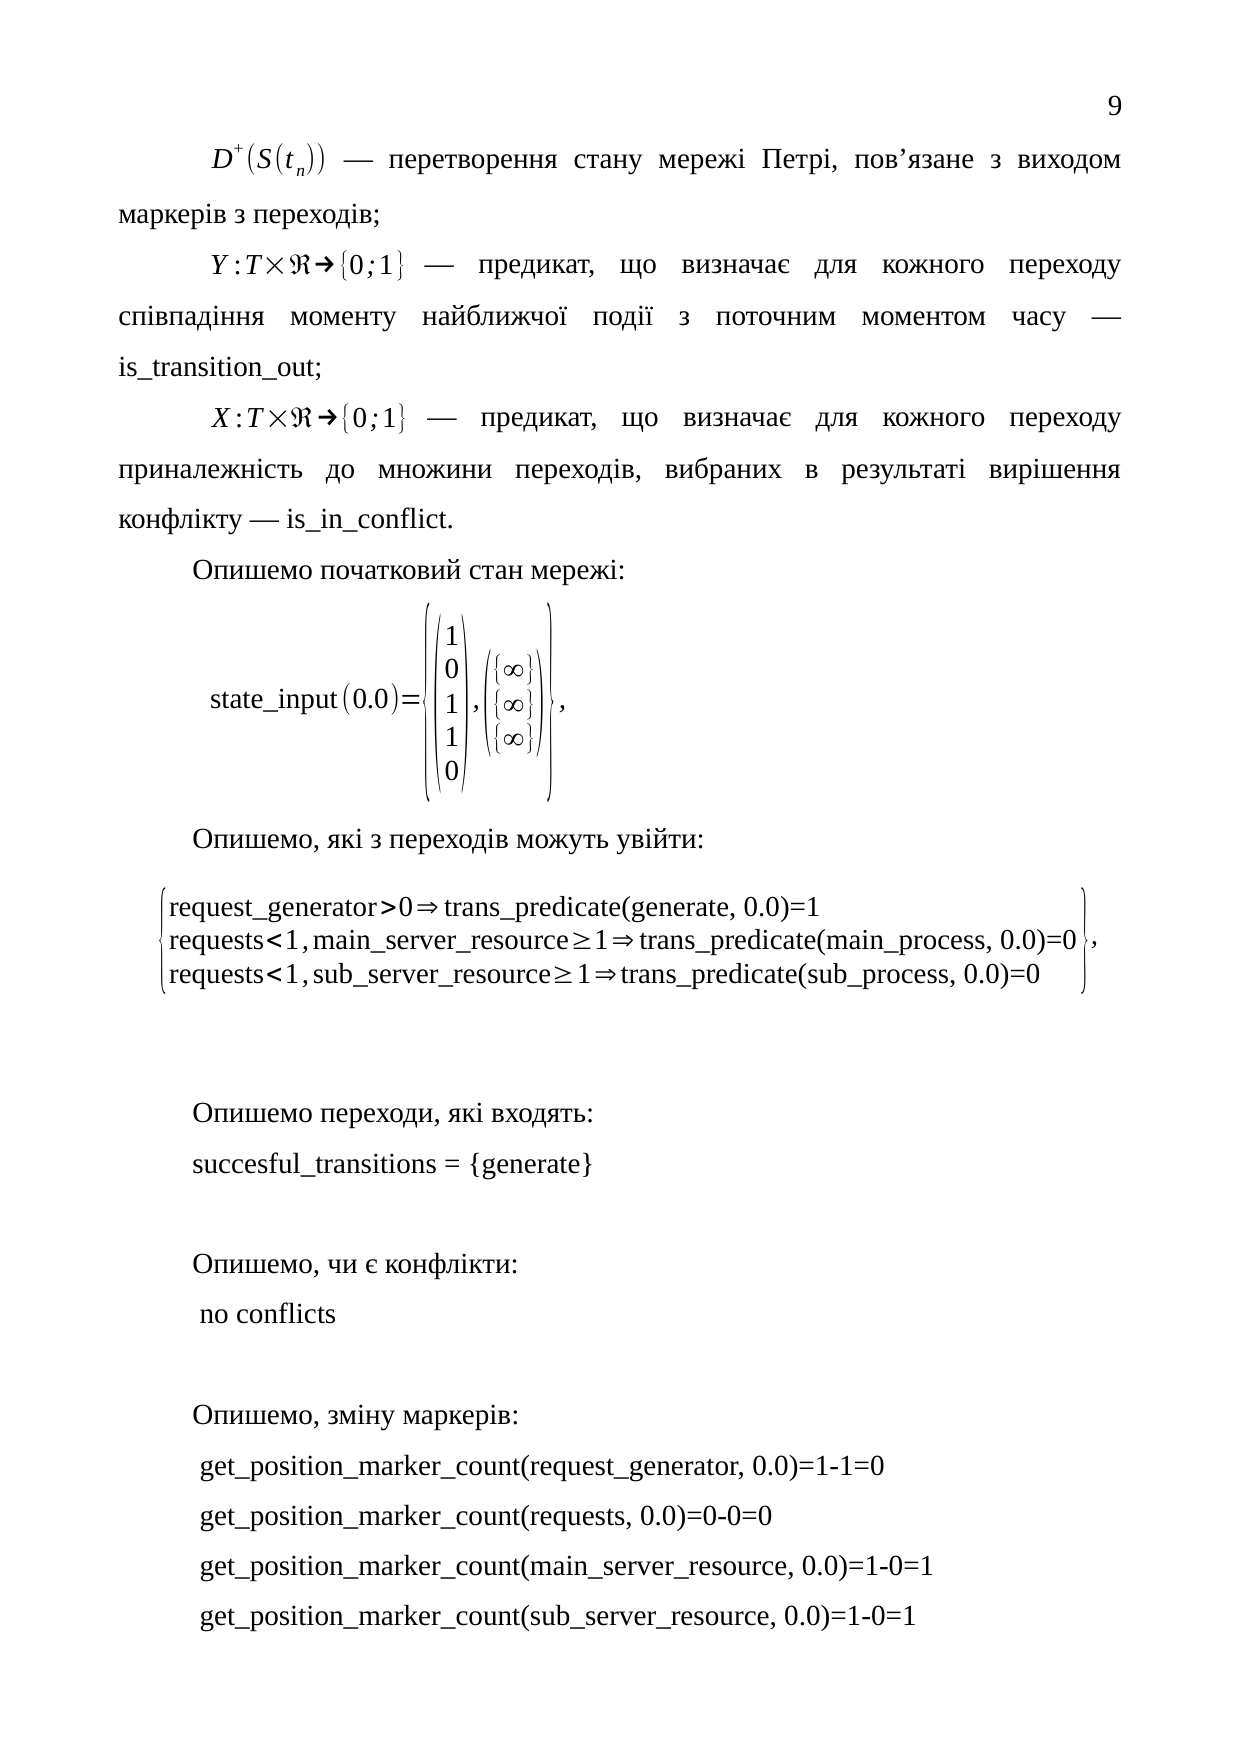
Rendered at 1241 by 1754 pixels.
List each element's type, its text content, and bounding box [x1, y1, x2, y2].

text Опишемо початковий стан мережі: [118, 552, 1122, 585]
text Опишемо, зміну маркерів: [118, 1397, 1122, 1431]
text get_position_marker_count(request_generator, 0.0)=1-1=0 [118, 1448, 1122, 1481]
text Опишемо переходи, які входять: [118, 1095, 1122, 1129]
text no conflicts [118, 1297, 1122, 1330]
text get_position_marker_count(main_server_resource, 0.0)=1-0=1 [118, 1548, 1122, 1582]
text — предикат, що визначає для кожного переходу співпадіння моменту найближчої події з поточним моментом часу — is_transition_out; [118, 247, 1122, 382]
text get_position_marker_count(sub_server_resource, 0.0)=1-0=1 [118, 1598, 1122, 1632]
text get_position_marker_count(requests, 0.0)=0-0=0 [118, 1498, 1122, 1531]
text Опишемо, чи є конфлікти: [118, 1246, 1122, 1280]
text Опишемо, які з переходів можуть увійти: [118, 602, 1122, 854]
text — перетворення стану мережі Петрі, пов’язане з виходом маркерів з переходів; [118, 139, 1122, 230]
text — предикат, що визначає для кожного переходу приналежність до множини переходів, вибраних в результаті вирішення конфлікту — is_in_conflict. [118, 399, 1122, 535]
text succesful_transitions = {generate} [118, 1146, 1122, 1179]
